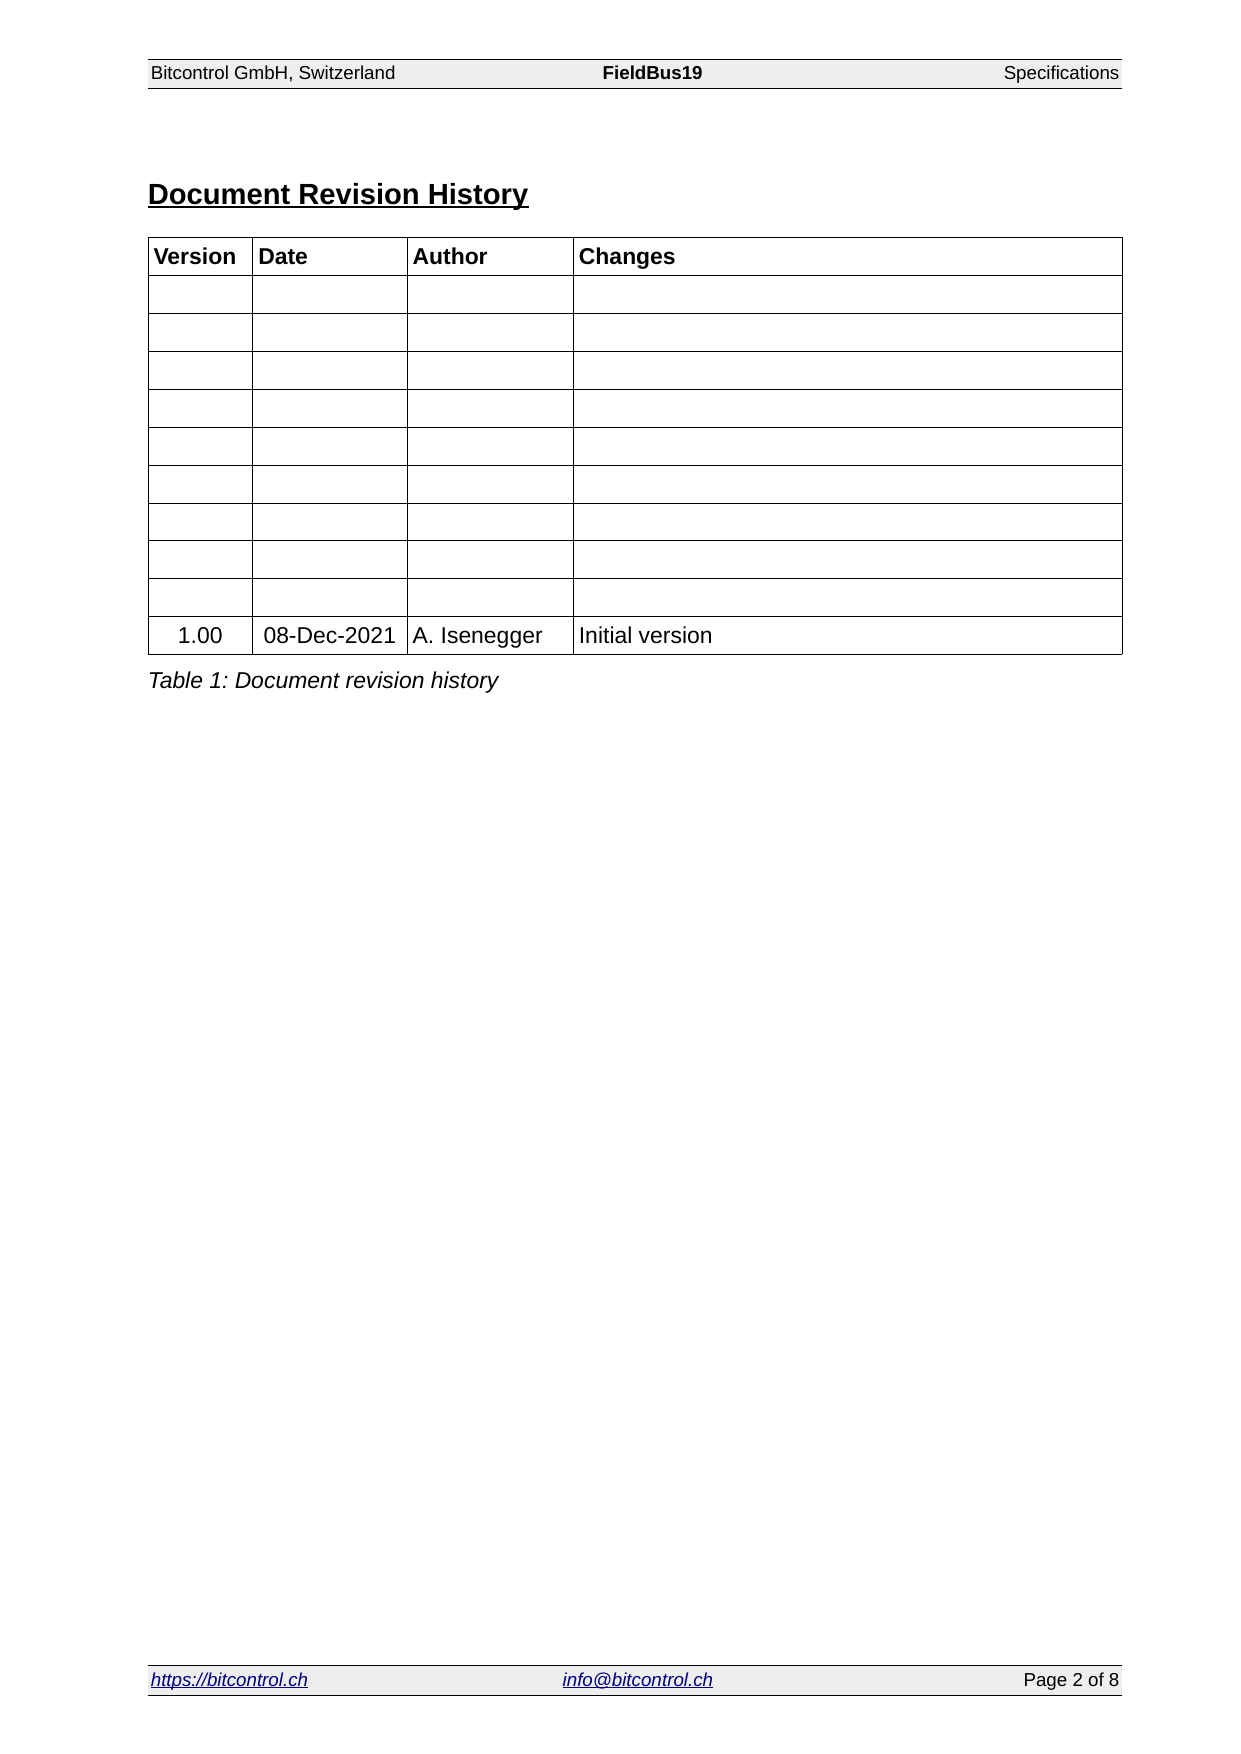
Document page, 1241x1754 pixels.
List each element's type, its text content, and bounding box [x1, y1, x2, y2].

table_cell [574, 466, 1122, 502]
table_cell [408, 352, 573, 389]
table_cell [408, 504, 573, 540]
table_cell [574, 504, 1122, 540]
table_header Author [408, 238, 573, 275]
table_cell [574, 390, 1122, 427]
table_cell [149, 352, 252, 389]
table_cell [149, 579, 252, 616]
table_cell A. Isenegger [408, 617, 573, 654]
table_cell [149, 314, 252, 351]
table_cell [408, 314, 573, 351]
table_cell [408, 579, 573, 616]
table_cell [149, 541, 252, 578]
table_cell [408, 466, 573, 502]
table_cell [253, 276, 407, 313]
table_cell [149, 504, 252, 540]
table_cell [253, 428, 407, 464]
table_cell [253, 541, 407, 578]
table_cell [574, 314, 1122, 351]
table_cell [574, 541, 1122, 578]
table_cell [149, 276, 252, 313]
table_cell 08-Dec-2021 [253, 617, 407, 654]
table_cell [408, 541, 573, 578]
table_cell [408, 276, 573, 313]
table_cell [253, 390, 407, 427]
table_cell [408, 428, 573, 464]
table_cell [253, 352, 407, 389]
table_header Date [253, 238, 407, 275]
text Table 1: Document revision history [148, 667, 1122, 693]
table_cell [574, 579, 1122, 616]
table_cell [574, 276, 1122, 313]
table_cell [253, 579, 407, 616]
table_cell [253, 466, 407, 502]
text Document Revision History [148, 177, 1122, 211]
table_cell [574, 428, 1122, 464]
table_cell [408, 390, 573, 427]
table_cell [574, 352, 1122, 389]
table_cell [253, 314, 407, 351]
table_header Version [149, 238, 252, 275]
table_cell [149, 390, 252, 427]
table_header Changes [574, 238, 1122, 275]
table_cell [149, 428, 252, 464]
table_cell [149, 466, 252, 502]
table_cell 1.00 [149, 617, 252, 654]
table_cell Initial version [574, 617, 1122, 654]
table_cell [253, 504, 407, 540]
